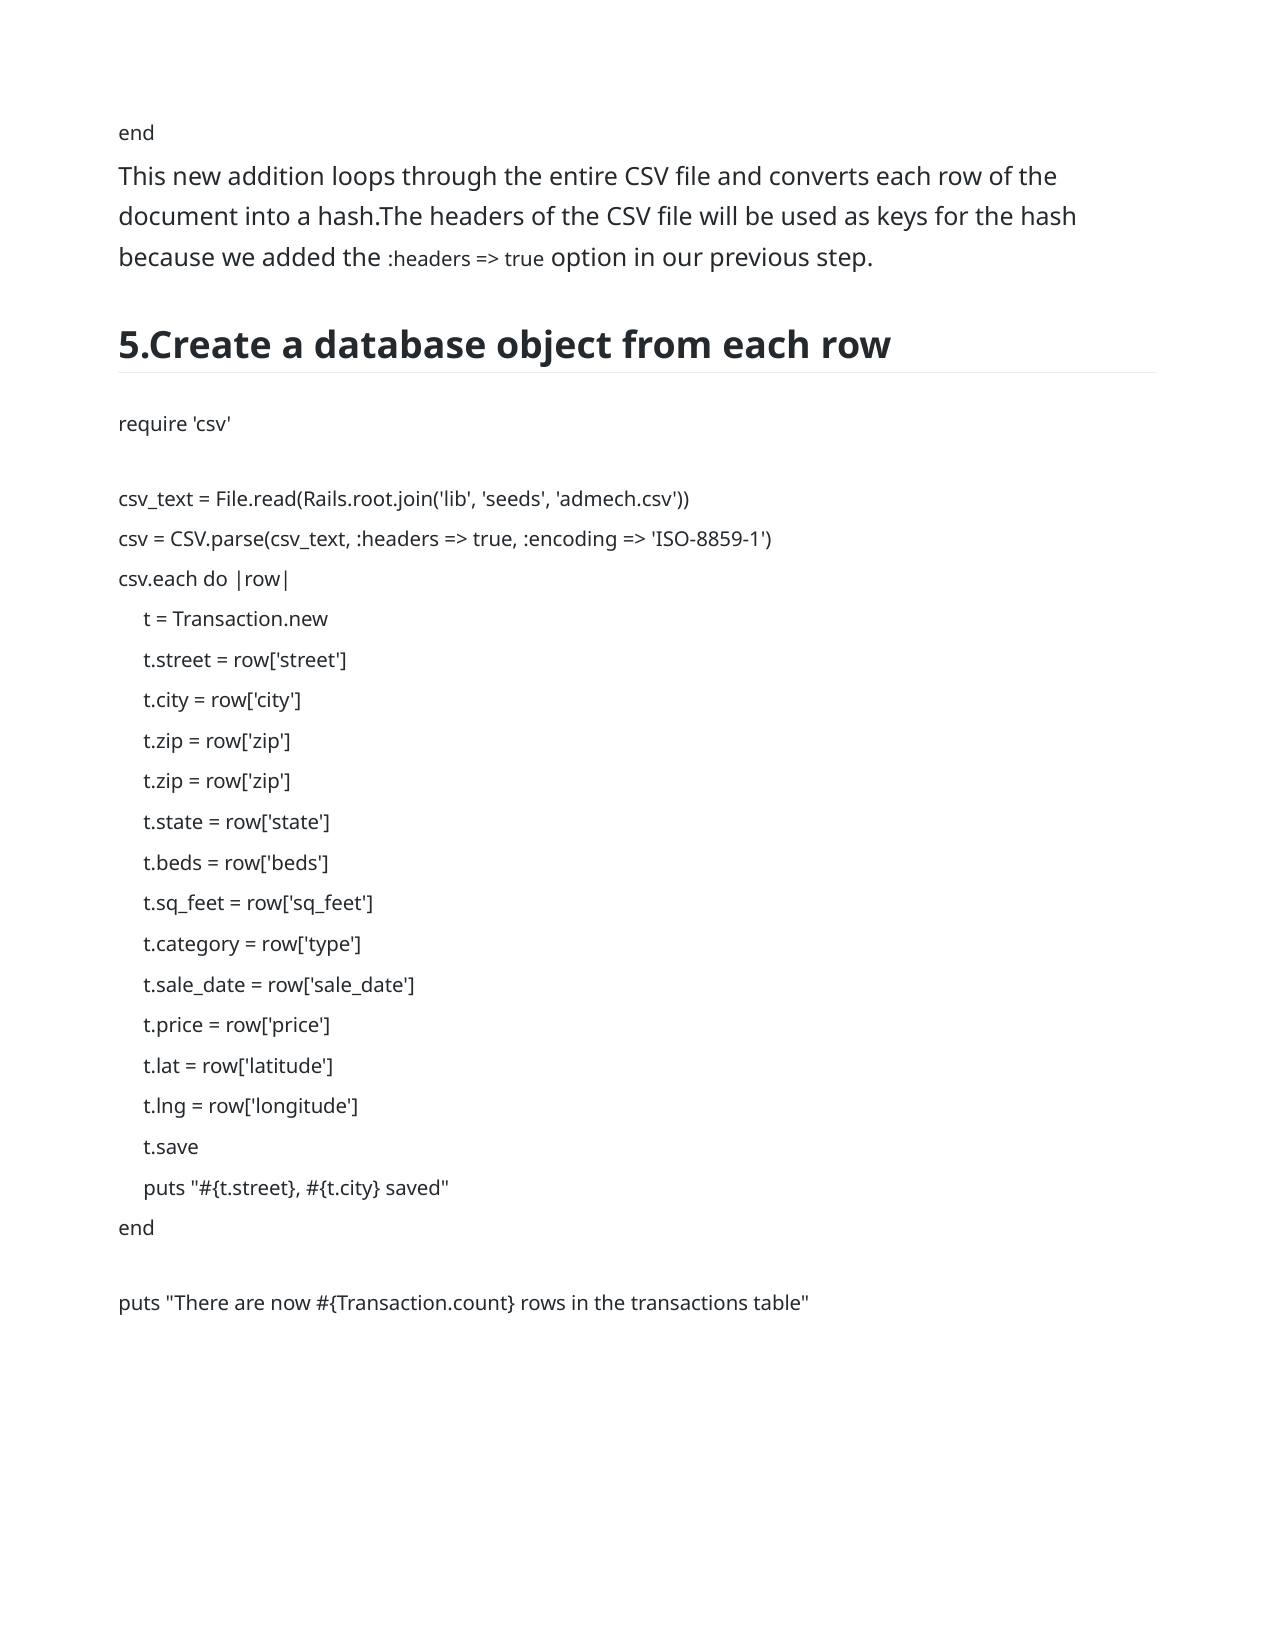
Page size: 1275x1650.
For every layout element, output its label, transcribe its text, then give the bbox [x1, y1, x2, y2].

text csv_text = File.read(Rails.root.join('lib', 'seeds', 'admech.csv')) [118, 484, 1157, 512]
text end [118, 118, 1157, 146]
text t.lat = row['latitude'] [118, 1052, 1157, 1079]
text csv.each do |row| [118, 564, 1157, 592]
text t.save [118, 1133, 1157, 1161]
text t.beds = row['beds'] [118, 848, 1157, 876]
text t = Transaction.new [118, 605, 1157, 633]
text csv = CSV.parse(csv_text, :headers => true, :encoding => 'ISO-8859-1') [118, 524, 1157, 552]
subtitle 5.Create a database object from each row [118, 318, 1157, 372]
text t.sale_date = row['sale_date'] [118, 970, 1157, 998]
text t.state = row['state'] [118, 808, 1157, 836]
text puts "#{t.street}, #{t.city} saved" [118, 1173, 1157, 1201]
text t.price = row['price'] [118, 1011, 1157, 1039]
text t.lng = row['longitude'] [118, 1092, 1157, 1120]
text require 'csv' [118, 410, 1157, 438]
text t.category = row['type'] [118, 930, 1157, 958]
text This new addition loops through the entire CSV file and converts each row of the document into a hash.The headers of the CSV file will be used as keys for the hash because we added the :headers => true option in our previous step. [118, 158, 1157, 274]
text t.zip = row['zip'] [118, 767, 1157, 795]
text t.zip = row['zip'] [118, 727, 1157, 754]
text t.city = row['city'] [118, 686, 1157, 714]
text puts "There are now #{Transaction.count} rows in the transactions table" [118, 1288, 1157, 1316]
text t.street = row['street'] [118, 645, 1157, 673]
text t.sq_feet = row['sq_feet'] [118, 889, 1157, 917]
text end [118, 1214, 1157, 1242]
